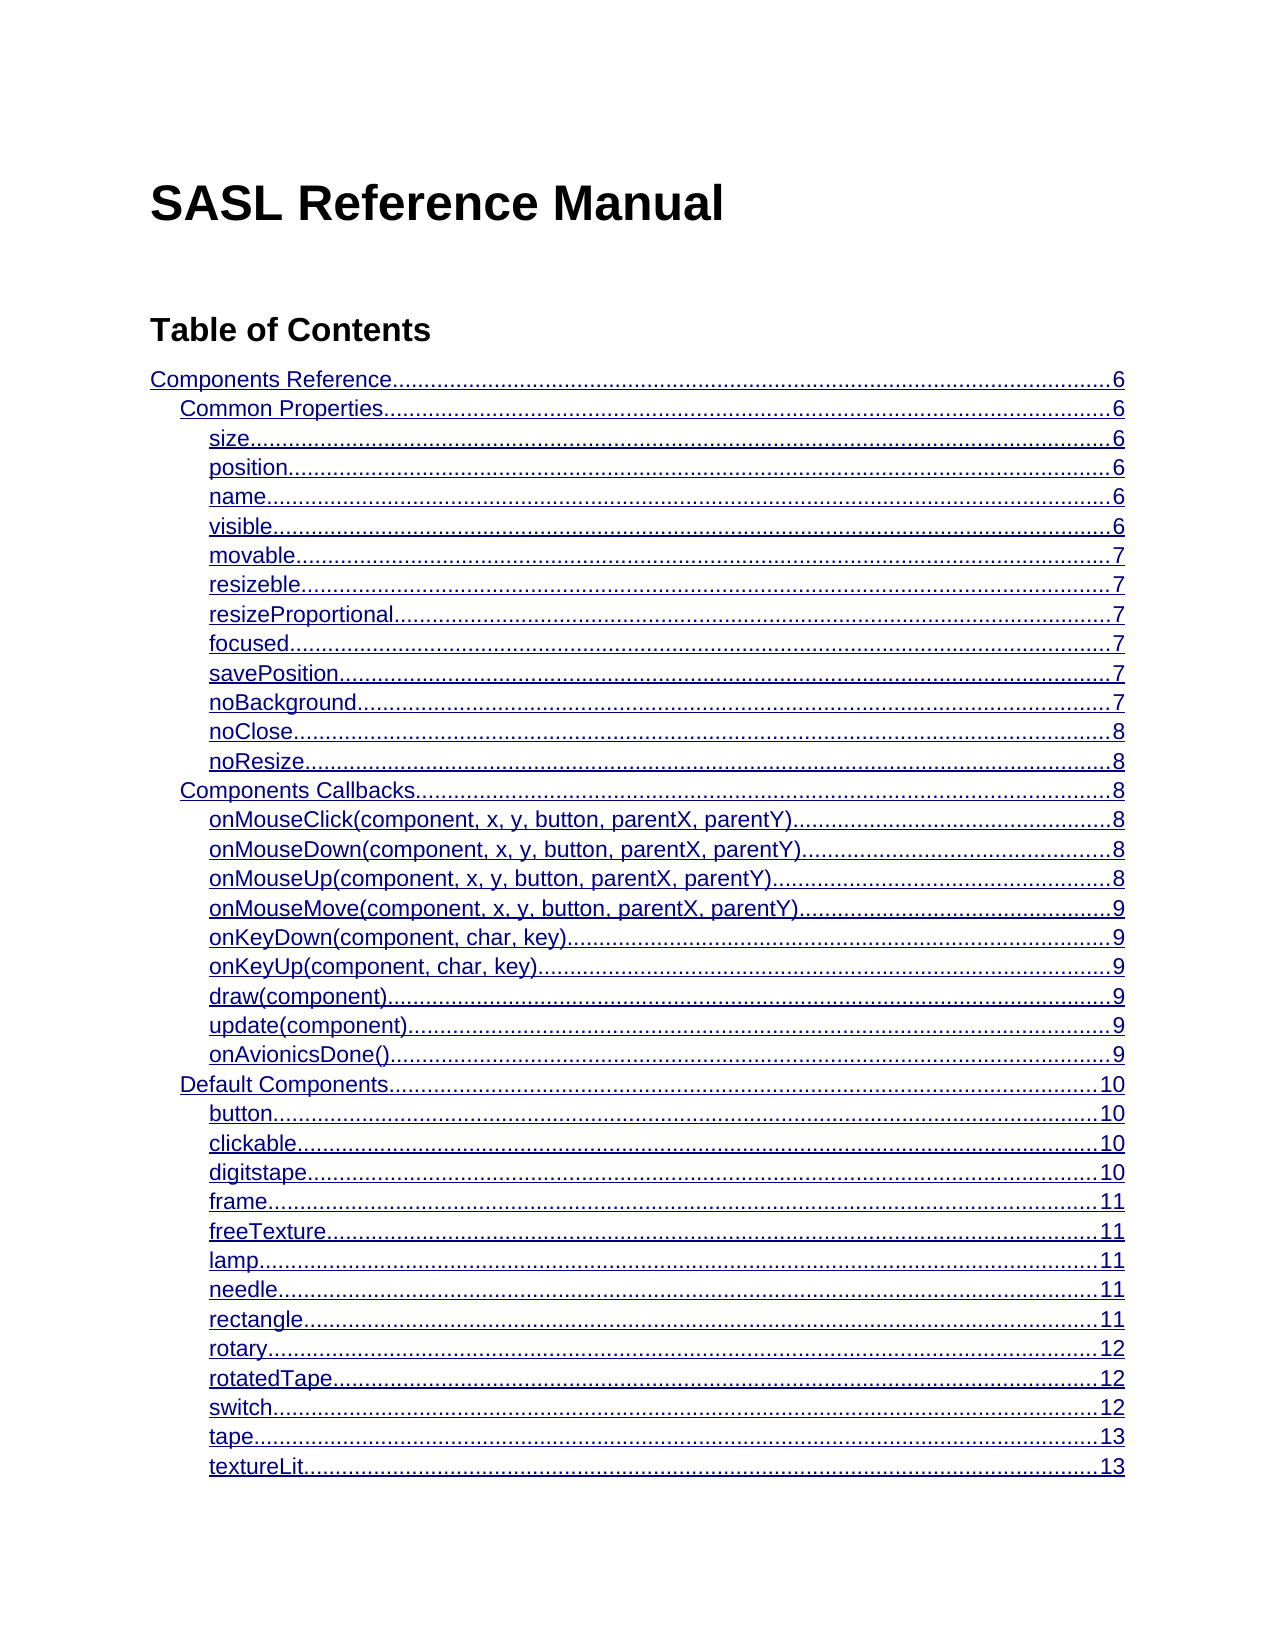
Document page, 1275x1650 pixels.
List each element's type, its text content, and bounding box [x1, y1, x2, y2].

text onAvionicsDone() 9 [209, 1042, 1125, 1064]
text Components Callbacks 8 [179, 778, 1125, 800]
text textureLit 13 [209, 1453, 1125, 1475]
text button 10 [209, 1101, 1125, 1123]
text noResize 8 [209, 748, 1125, 770]
text Default Components 10 [179, 1072, 1125, 1094]
text onMouseMove(component, x, y, button, parentX, parentY) 9 [209, 895, 1125, 917]
text tape 13 [209, 1424, 1125, 1446]
text focused 7 [209, 631, 1125, 653]
text onKeyUp(component, char, key) 9 [209, 954, 1125, 976]
text rectangle 11 [209, 1307, 1125, 1329]
text resizeProportional 7 [209, 602, 1125, 624]
text сlickable 10 [209, 1130, 1125, 1152]
text name 6 [209, 484, 1125, 506]
text update(component) 9 [209, 1013, 1125, 1035]
text frame 11 [209, 1189, 1125, 1211]
text Common Properties 6 [179, 396, 1125, 418]
text position 6 [209, 455, 1125, 477]
text onMouseUp(component, x, y, button, parentX, parentY) 8 [209, 866, 1125, 888]
subtitle Table of Contents [150, 311, 1125, 348]
text freeTexture 11 [209, 1218, 1125, 1240]
text Components Reference 6 [150, 367, 1125, 389]
text onKeyDown(component, char, key) 9 [209, 925, 1125, 947]
text lamp 11 [209, 1248, 1125, 1270]
text resizeble 7 [209, 572, 1125, 594]
text visible 6 [209, 513, 1125, 535]
text switch 12 [209, 1395, 1125, 1417]
text onMouseClick(component, x, y, button, parentX, parentY) 8 [209, 807, 1125, 829]
text digitstape 10 [209, 1160, 1125, 1182]
title SASL Reference Manual [150, 175, 1125, 231]
text noBackground 7 [209, 690, 1125, 712]
text rotary 12 [209, 1336, 1125, 1358]
text draw(component) 9 [209, 983, 1125, 1005]
text rotatedTape 12 [209, 1365, 1125, 1387]
text size 6 [209, 425, 1125, 447]
text movable 7 [209, 543, 1125, 565]
text needle 11 [209, 1277, 1125, 1299]
text onMouseDown(component, x, y, button, parentX, parentY) 8 [209, 837, 1125, 859]
text noClose 8 [209, 719, 1125, 741]
text savePosition 7 [209, 660, 1125, 682]
